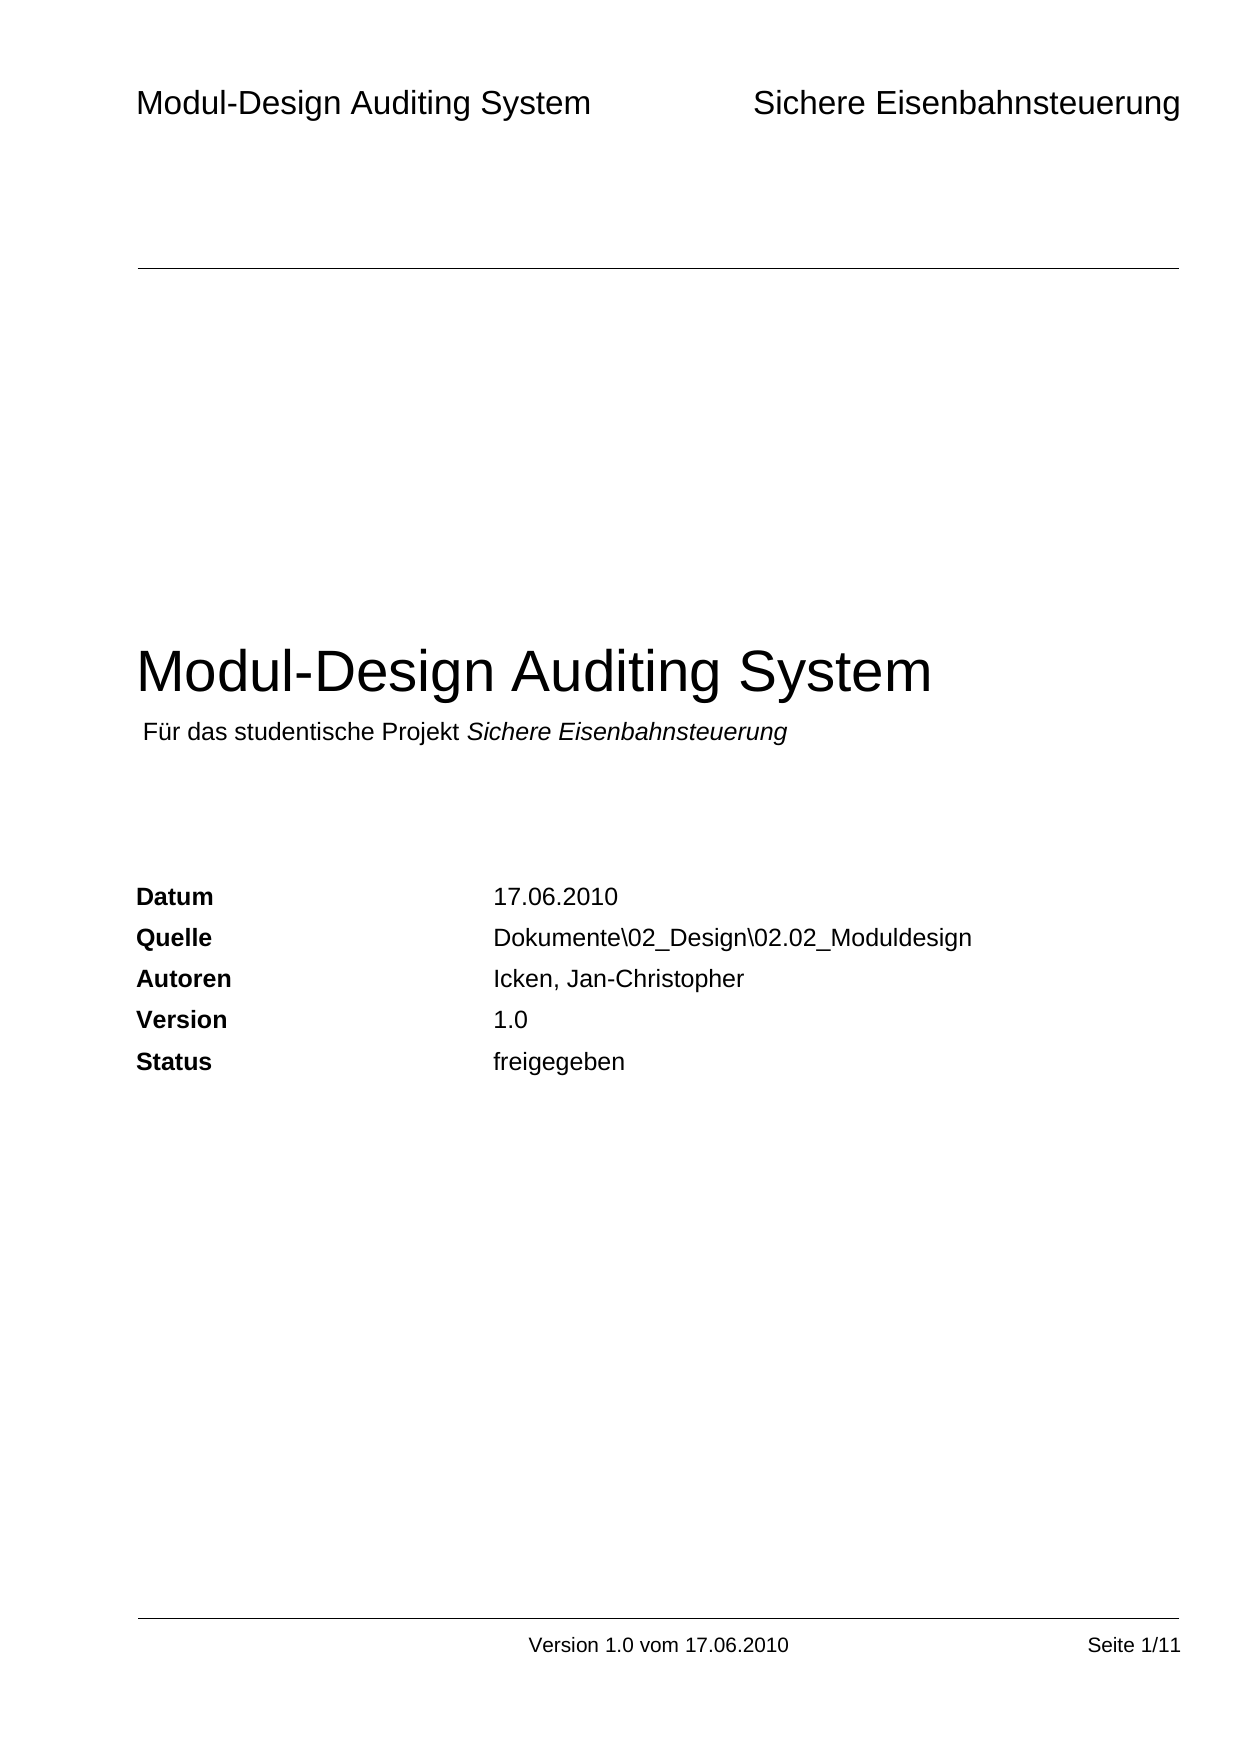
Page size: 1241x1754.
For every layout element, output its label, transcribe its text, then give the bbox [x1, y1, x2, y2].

text Datum 17.06.2010 [136, 882, 1181, 910]
text Autoren Icken, Jan-Christopher [136, 964, 1181, 993]
text Version 1.0 [136, 1005, 1181, 1034]
text Status freigegeben [136, 1047, 1181, 1075]
text Für das studentische Projekt Sichere Eisenbahnsteuerung [136, 717, 1181, 745]
text Quelle Dokumente\02_Design\02.02_Moduldesign [136, 923, 1181, 952]
text Modul-Design Auditing System [136, 637, 1181, 704]
